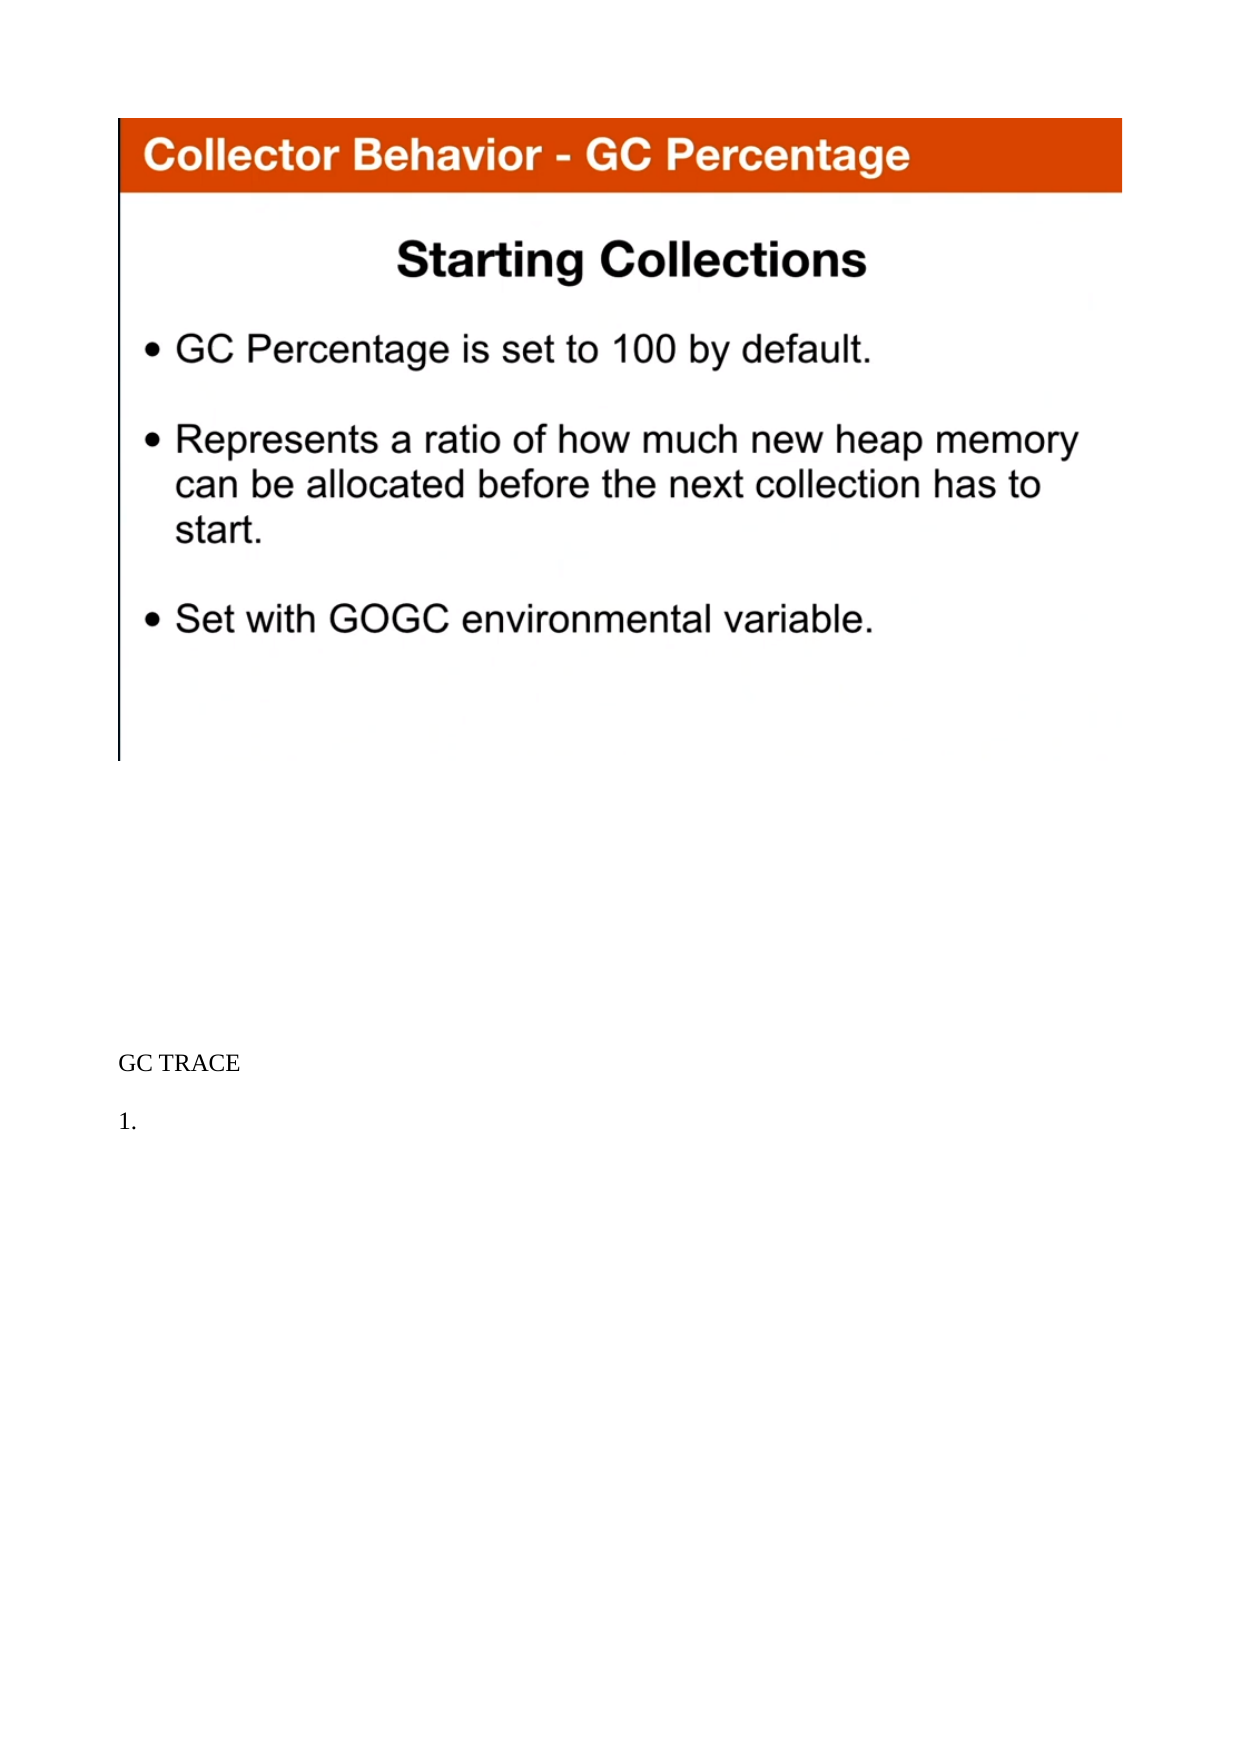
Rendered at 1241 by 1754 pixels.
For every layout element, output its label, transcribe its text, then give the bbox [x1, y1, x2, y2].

text GC TRACE [118, 1048, 1122, 1077]
picture [118, 118, 1123, 761]
text 1. [118, 1106, 1122, 1134]
